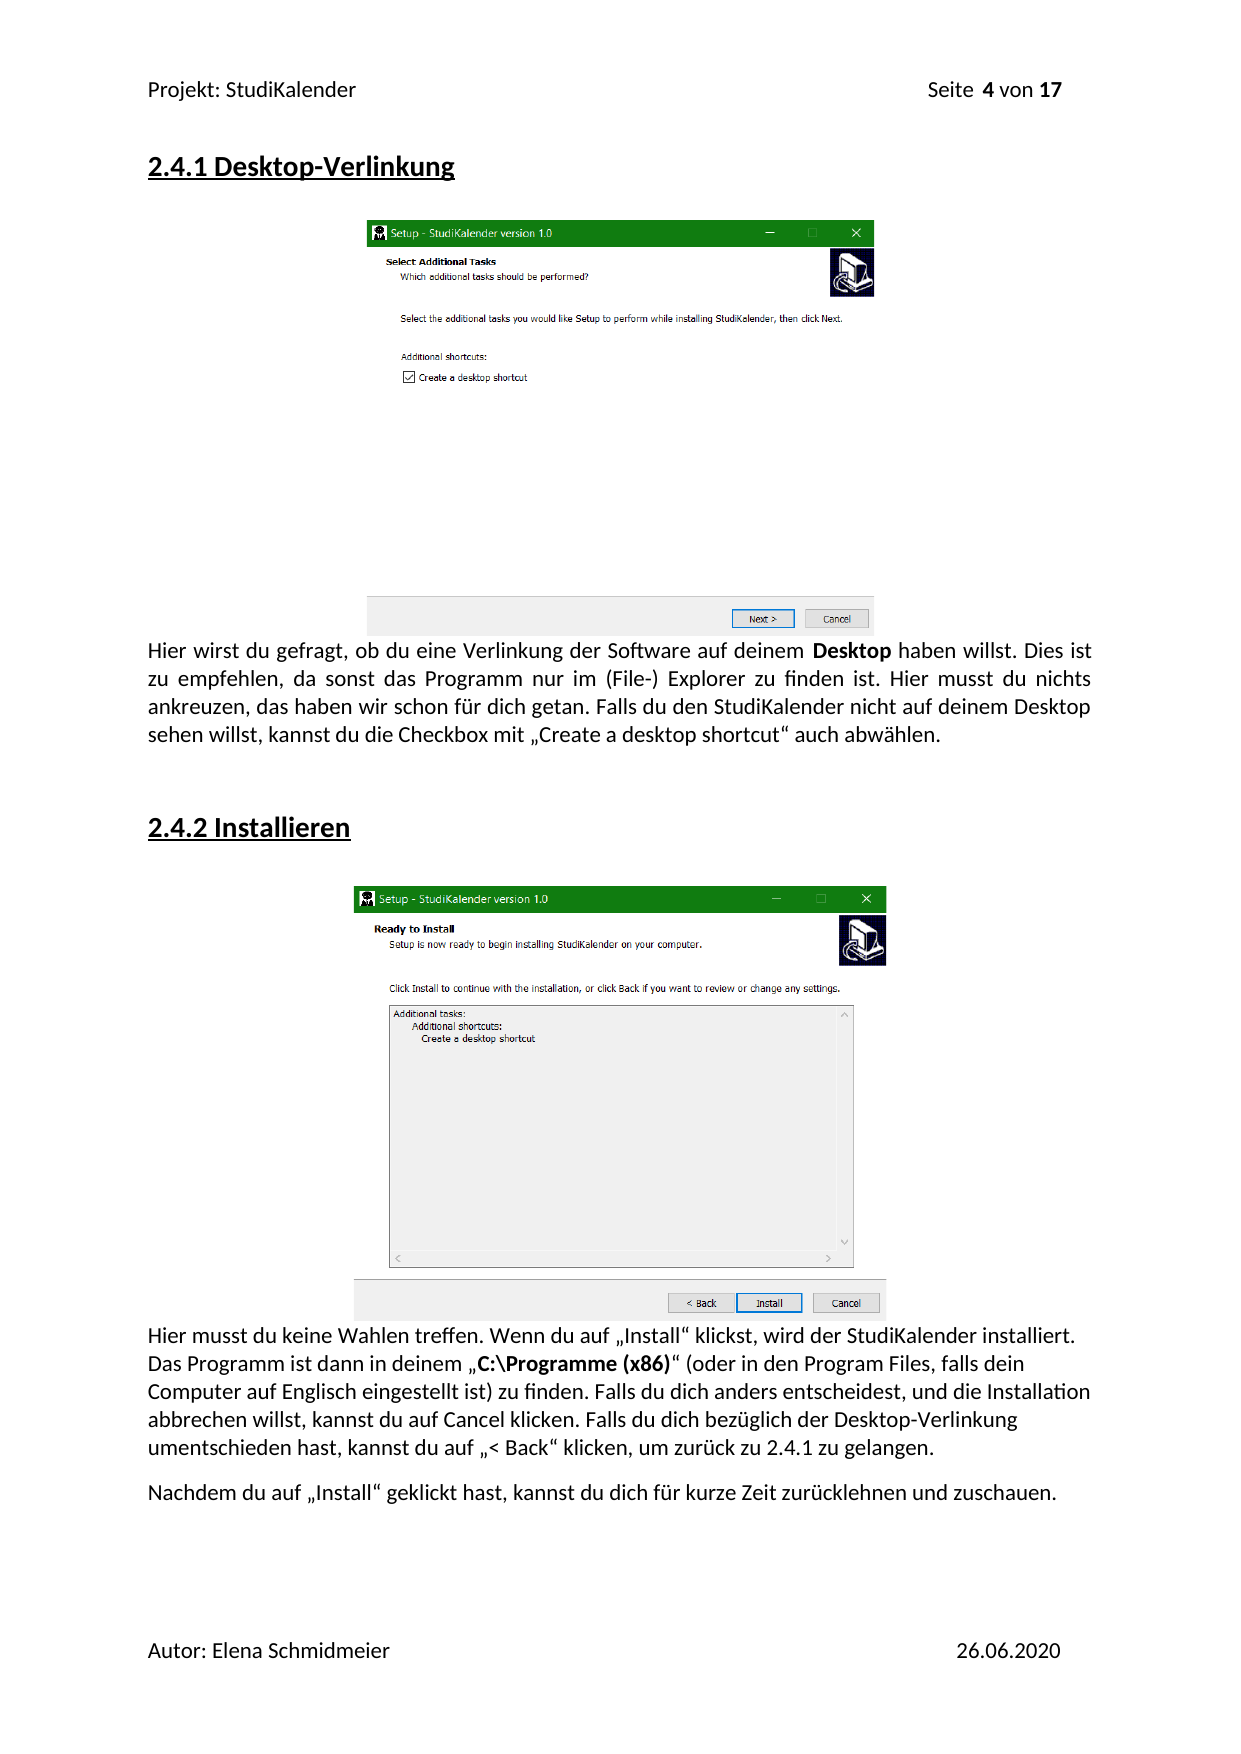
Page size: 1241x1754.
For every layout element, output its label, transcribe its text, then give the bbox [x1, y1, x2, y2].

text Hier musst du keine Wahlen treffen. Wenn du auf „Install“ klickst, wird der StudiKalender installiert. Das Programm ist dann in deinem „C:\Programme (x86)“ (oder in den Program Files, falls dein Computer auf Englisch eingestellt ist) zu finden. Falls du dich anders entscheidest, und die Installation abbrechen willst, kannst du auf Cancel klicken. Falls du dich bezüglich der Desktop-Verlinkung umentschieden hast, kannst du auf „< Back“ klicken, um zurück zu 2.4.1 zu gelangen. [148, 870, 1093, 1461]
subtitle 2.4.2 Installieren [148, 809, 1093, 845]
text Hier wirst du gefragt, ob du eine Verlinkung der Software auf deinem Desktop haben willst. Dies ist zu empfehlen, da sonst das Programm nur im (File-) Explorer zu finden ist. Hier musst du nichts ankreuzen, das haben wir schon für dich getan. Falls du den StudiKalender nicht auf deinem Desktop sehen willst, kannst du die Checkbox mit „Create a desktop shortcut“ auch abwählen. [148, 208, 1093, 748]
subtitle 2.4.1 Desktop-Verlinkung [148, 148, 1093, 183]
text Nachdem du auf „Install“ geklickt hast, kannst du dich für kurze Zeit zurücklehnen und zuschauen. [148, 1478, 1093, 1506]
